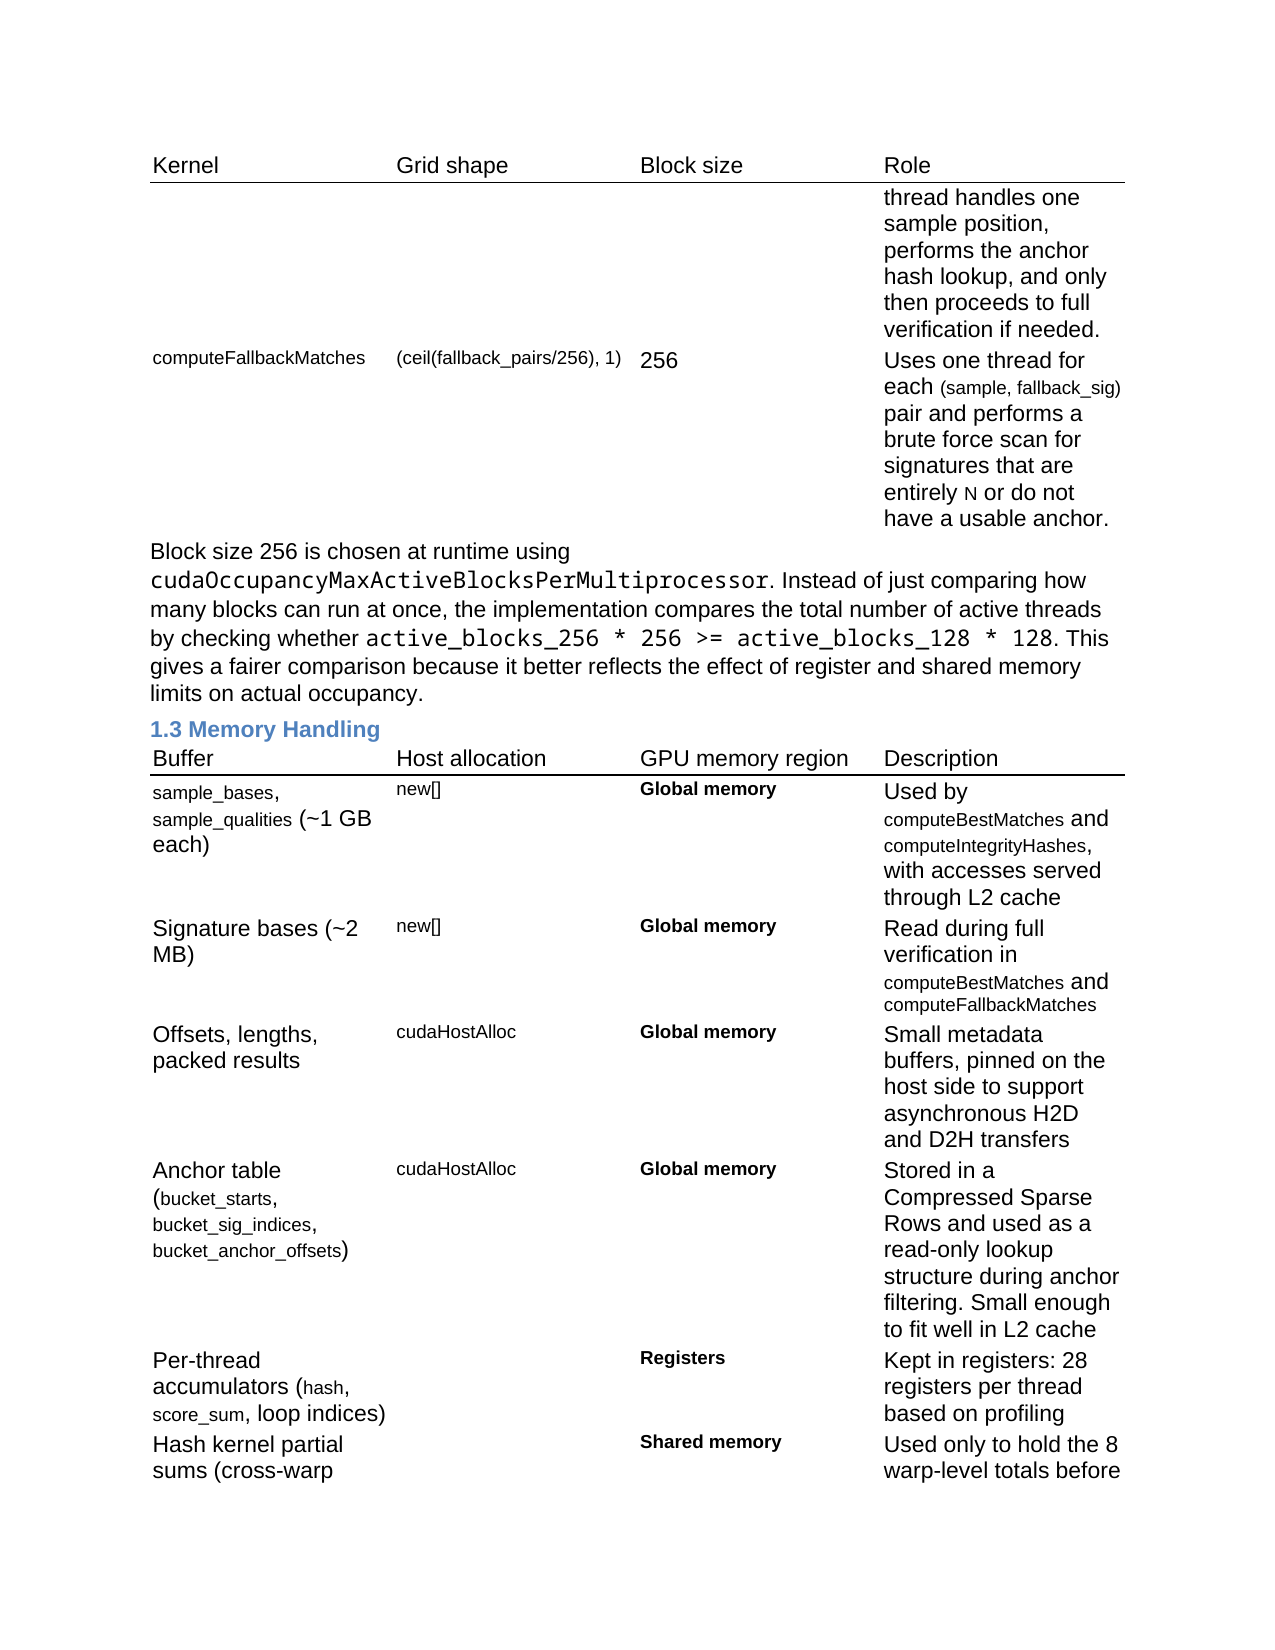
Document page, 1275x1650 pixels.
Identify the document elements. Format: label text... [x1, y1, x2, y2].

table_cell cudaHostAlloc [394, 1018, 637, 1155]
table_header Buffer [150, 743, 394, 774]
table_header Grid shape [394, 150, 637, 181]
table_header GPU memory region [638, 743, 881, 774]
table_cell Offsets, lengths, packed results [150, 1018, 394, 1155]
table_cell thread handles one sample position, performs the anchor hash lookup, and only then proceeds to full verification if needed. [881, 183, 1125, 344]
table_cell Used only to hold the 8 warp-level totals before [881, 1429, 1125, 1486]
table_cell Anchor table (bucket_starts, bucket_sig_indices, bucket_anchor_offsets) [150, 1155, 394, 1344]
table_cell [394, 183, 637, 344]
table_cell Global memory [638, 913, 881, 1018]
table_cell Uses one thread for each (sample, fallback_sig) pair and performs a brute force scan for signatures that are entirely N or do not have a usable anchor. [881, 345, 1125, 534]
subtitle 1.3 Memory Handling [150, 716, 1125, 743]
table_cell Per-thread accumulators (hash, score_sum, loop indices) [150, 1344, 394, 1428]
table_header Host allocation [394, 743, 637, 774]
table_cell [638, 183, 881, 344]
table_cell [150, 183, 394, 344]
table_cell sample_bases, sample_qualities (~1 GB each) [150, 776, 394, 912]
table_cell Kept in registers: 28 registers per thread based on profiling [881, 1344, 1125, 1428]
table_cell Signature bases (~2 MB) [150, 913, 394, 1018]
table_cell Hash kernel partial sums (cross-warp [150, 1429, 394, 1486]
table_cell [394, 1344, 637, 1428]
table_cell new[] [394, 913, 637, 1018]
table_cell Read during full verification in computeBestMatches and computeFallbackMatches [881, 913, 1125, 1018]
table_cell Global memory [638, 776, 881, 912]
table_cell cudaHostAlloc [394, 1155, 637, 1344]
table_header Role [881, 150, 1125, 181]
table_header Block size [638, 150, 881, 181]
table_cell [394, 1429, 637, 1486]
table_cell Global memory [638, 1018, 881, 1155]
table_cell Used by computeBestMatches and computeIntegrityHashes, with accesses served through L2 cache [881, 776, 1125, 912]
table_cell Stored in a Compressed Sparse Rows and used as a read-only lookup structure during anchor filtering. Small enough to fit well in L2 cache [881, 1155, 1125, 1344]
table_cell Shared memory [638, 1429, 881, 1486]
table_cell Small metadata buffers, pinned on the host side to support asynchronous H2D and D2H transfers [881, 1018, 1125, 1155]
table_header Kernel [150, 150, 394, 181]
table_cell 256 [638, 345, 881, 534]
table_header Description [881, 743, 1125, 774]
table_cell new[] [394, 776, 637, 912]
table_cell Global memory [638, 1155, 881, 1344]
table_cell Registers [638, 1344, 881, 1428]
table_cell computeFallbackMatches [150, 345, 394, 534]
text Block size 256 is chosen at runtime using cudaOccupancyMaxActiveBlocksPerMultiprocessor. Instead of just comparing how many blocks can run at once, the implementation compares the total number of active threads by checking whether active_blocks_256 * 256 >= active_blocks_128 * 128. This gives a fairer comparison because it better reflects the effect of register and shared memory limits on actual occupancy. [150, 538, 1125, 706]
table_cell (ceil(fallback_pairs/256), 1) [394, 345, 637, 534]
